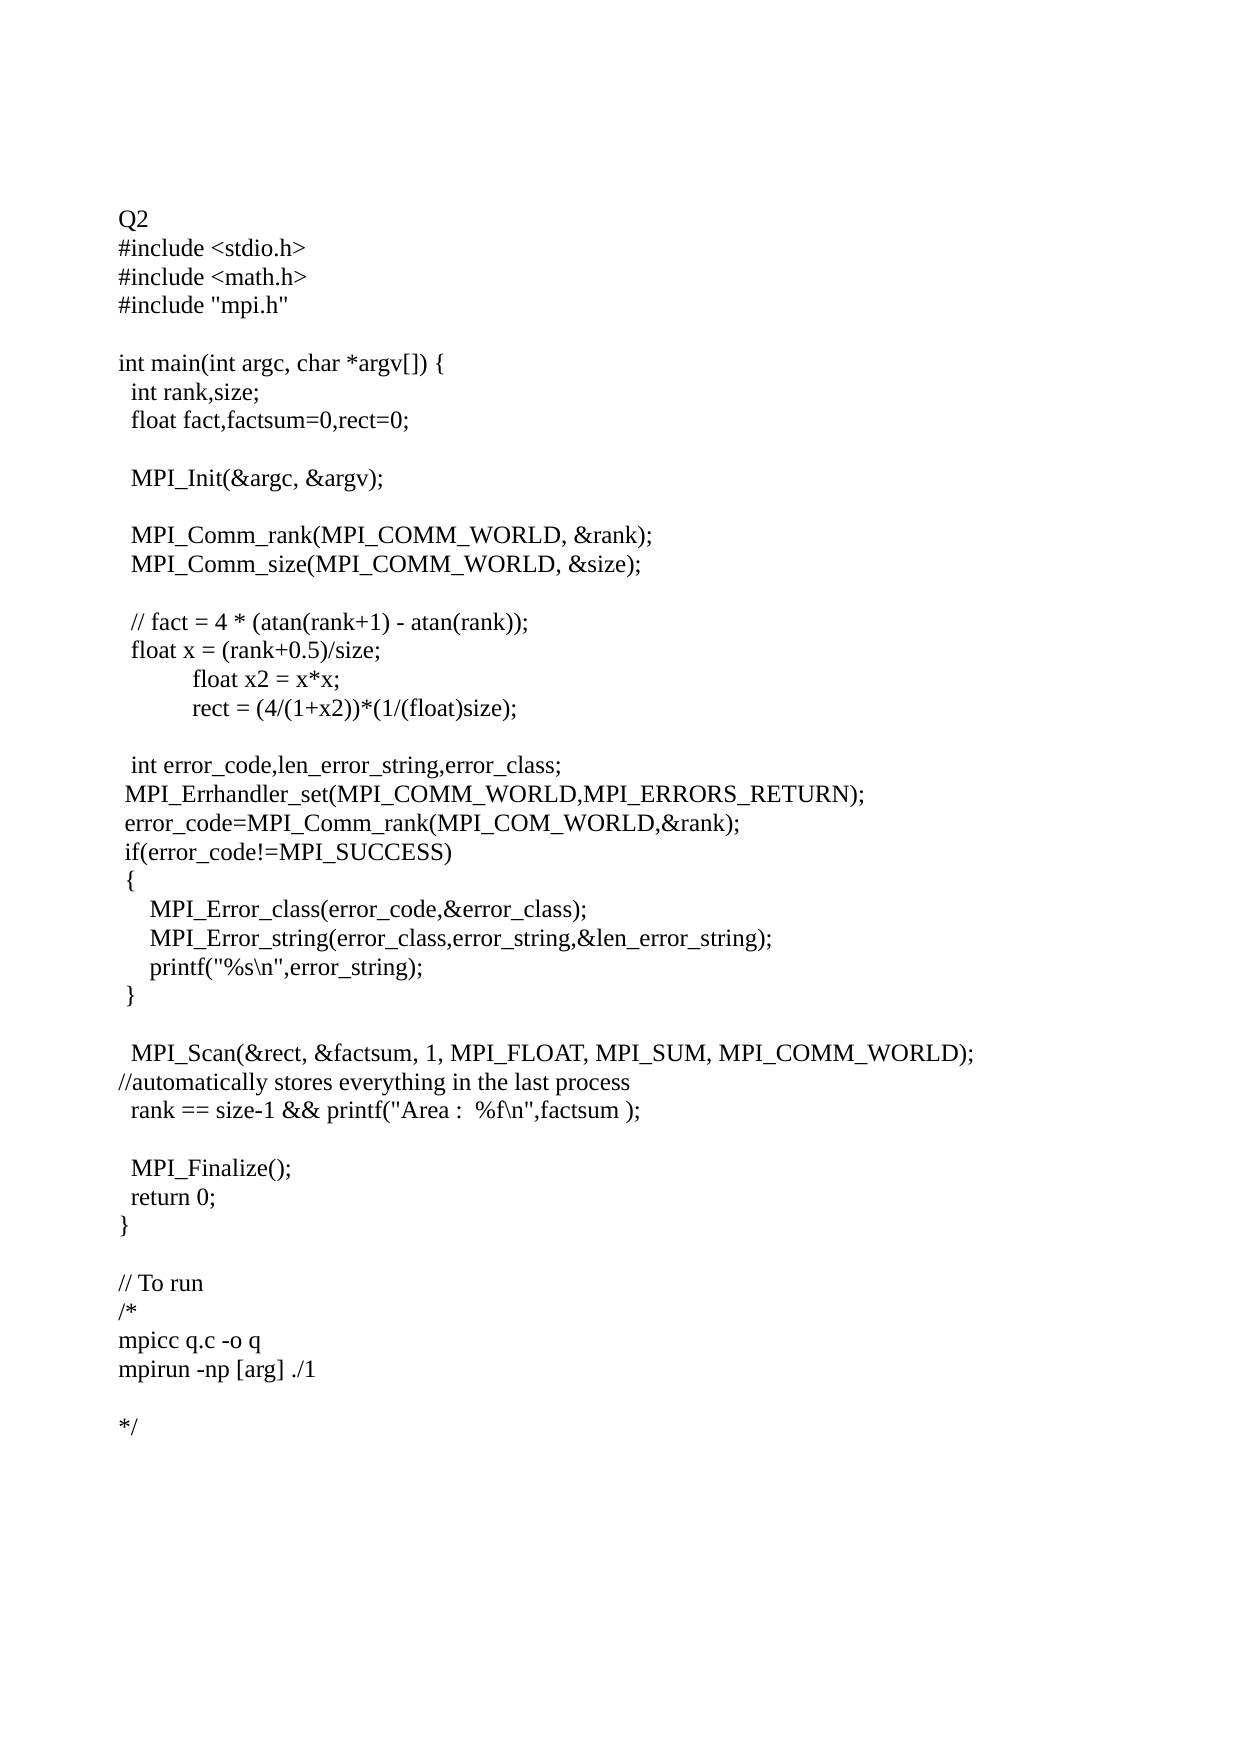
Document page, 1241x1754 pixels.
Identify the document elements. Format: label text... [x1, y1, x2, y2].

text // To run [118, 1268, 1122, 1297]
text float x2 = x*x; [118, 664, 1122, 693]
text MPI_Init(&argc, &argv); [118, 463, 1122, 492]
text MPI_Finalize(); [118, 1153, 1122, 1182]
text MPI_Error_class(error_code,&error_class); [118, 894, 1122, 923]
text } [118, 1211, 1122, 1239]
text return 0; [118, 1182, 1122, 1211]
text MPI_Comm_size(MPI_COMM_WORLD, &size); [118, 549, 1122, 578]
text printf("%s\n",error_string); [118, 952, 1122, 981]
text */ [118, 1412, 1122, 1441]
text { [118, 866, 1122, 894]
text MPI_Error_string(error_class,error_string,&len_error_string); [118, 923, 1122, 952]
text Q2 [118, 204, 1122, 233]
text #include "mpi.h" [118, 291, 1122, 319]
text float fact,factsum=0,rect=0; [118, 406, 1122, 434]
text rank == size-1 && printf("Area : %f\n",factsum ); [118, 1096, 1122, 1124]
text #include <math.h> [118, 262, 1122, 291]
text MPI_Errhandler_set(MPI_COMM_WORLD,MPI_ERRORS_RETURN); [118, 779, 1122, 808]
text rect = (4/(1+x2))*(1/(float)size); [118, 693, 1122, 722]
text int main(int argc, char *argv[]) { [118, 348, 1122, 377]
text float x = (rank+0.5)/size; [118, 636, 1122, 664]
text /* [118, 1297, 1122, 1326]
text MPI_Comm_rank(MPI_COMM_WORLD, &rank); [118, 521, 1122, 549]
text error_code=MPI_Comm_rank(MPI_COM_WORLD,&rank); [118, 808, 1122, 837]
text } [118, 981, 1122, 1009]
text // fact = 4 * (atan(rank+1) - atan(rank)); [118, 607, 1122, 636]
text if(error_code!=MPI_SUCCESS) [118, 837, 1122, 866]
text mpirun -np [arg] ./1 [118, 1354, 1122, 1383]
text int error_code,len_error_string,error_class; [118, 751, 1122, 779]
text MPI_Scan(&rect, &factsum, 1, MPI_FLOAT, MPI_SUM, MPI_COMM_WORLD); //automatically stores everything in the last process [118, 1038, 1122, 1096]
text int rank,size; [118, 377, 1122, 406]
text #include <stdio.h> [118, 233, 1122, 262]
text mpicc q.c -o q [118, 1326, 1122, 1354]
